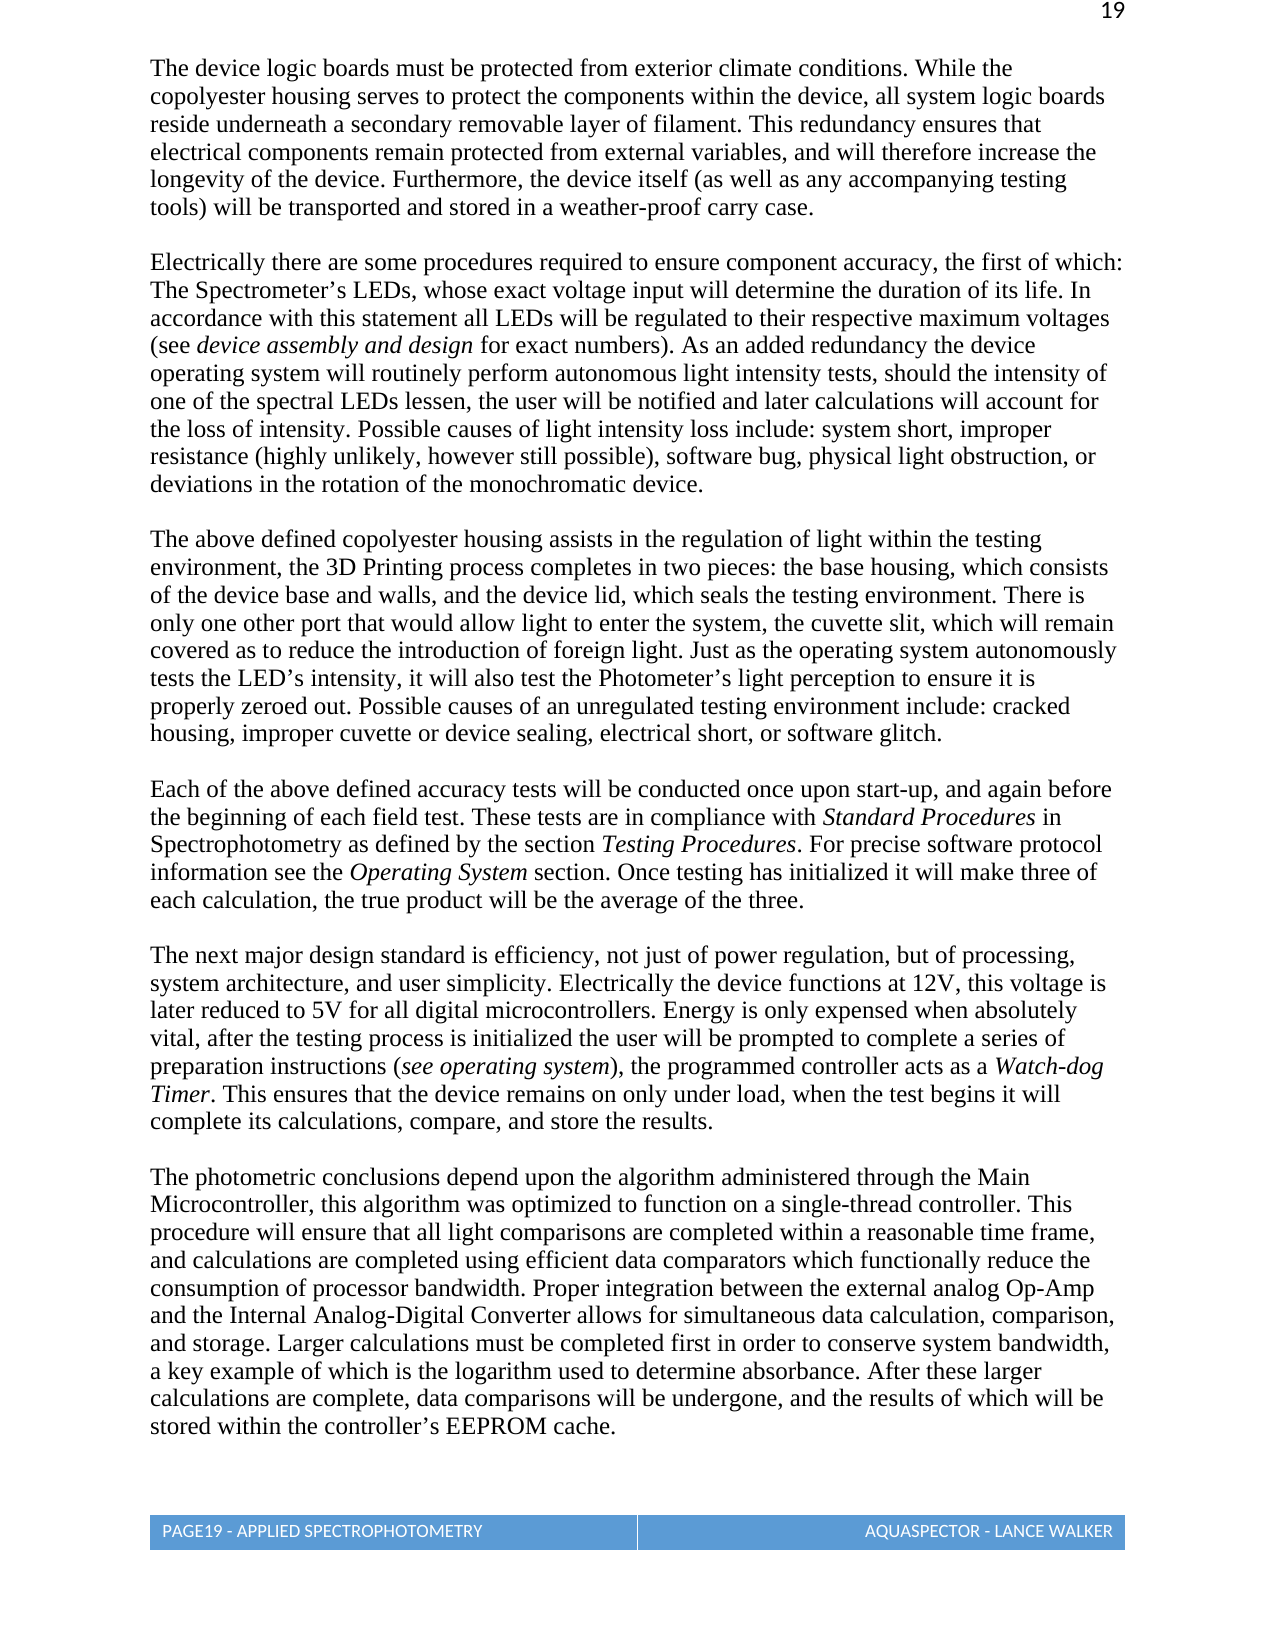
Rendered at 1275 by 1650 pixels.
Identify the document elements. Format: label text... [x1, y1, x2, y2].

text The device logic boards must be protected from exterior climate conditions. While the copolyester housing serves to protect the components within the device, all system logic boards reside underneath a secondary removable layer of filament. This redundancy ensures that electrical components remain protected from external variables, and will therefore increase the longevity of the device. Furthermore, the device itself (as well as any accompanying testing tools) will be transported and stored in a weather-proof carry case. [150, 54, 1125, 221]
text Electrically there are some procedures required to ensure component accuracy, the first of which: The Spectrometer’s LEDs, whose exact voltage input will determine the duration of its life. In accordance with this statement all LEDs will be regulated to their respective maximum voltages (see device assembly and design for exact numbers). As an added redundancy the device operating system will routinely perform autonomous light intensity tests, should the intensity of one of the spectral LEDs lessen, the user will be notified and later calculations will account for the loss of intensity. Possible causes of light intensity loss include: system short, improper resistance (highly unlikely, however still possible), software bug, physical light obstruction, or deviations in the rotation of the monochromatic device. [150, 248, 1125, 498]
text Each of the above defined accuracy tests will be conducted once upon start-up, and again before the beginning of each field test. These tests are in compliance with Standard Procedures in Spectrophotometry as defined by the section Testing Procedures. For precise software protocol information see the Operating System section. Once testing has initialized it will make three of each calculation, the true product will be the average of the three. [150, 775, 1125, 913]
text The above defined copolyester housing assists in the regulation of light within the testing environment, the 3D Printing process completes in two pieces: the base housing, which consists of the device base and walls, and the device lid, which seals the testing environment. There is only one other port that would allow light to enter the system, the cuvette slit, which will remain covered as to reduce the introduction of foreign light. Just as the operating system autonomously tests the LED’s intensity, it will also test the Photometer’s light perception to ensure it is properly zeroed out. Possible causes of an unregulated testing environment include: cracked housing, improper cuvette or device sealing, electrical short, or software glitch. [150, 526, 1125, 747]
text The next major design standard is efficiency, not just of power regulation, but of processing, system architecture, and user simplicity. Electrically the device functions at 12V, this voltage is later reduced to 5V for all digital microcontrollers. Energy is only expensed when absolutely vital, after the testing process is initialized the user will be prompted to complete a series of preparation instructions (see operating system), the programmed controller acts as a Watch-dog Timer. This ensures that the device remains on only under load, when the test begins it will complete its calculations, compare, and store the results. [150, 941, 1125, 1135]
text The photometric conclusions depend upon the algorithm administered through the Main Microcontroller, this algorithm was optimized to function on a single-thread controller. This procedure will ensure that all light comparisons are completed within a reasonable time frame, and calculations are completed using efficient data comparators which functionally reduce the consumption of processor bandwidth. Proper integration between the external analog Op-Amp and the Internal Analog-Digital Converter allows for simultaneous data calculation, comparison, and storage. Larger calculations must be completed first in order to conserve system bandwidth, a key example of which is the logarithm used to determine absorbance. After these larger calculations are complete, data comparisons will be undergone, and the results of which will be stored within the controller’s EEPROM cache. [150, 1163, 1125, 1440]
